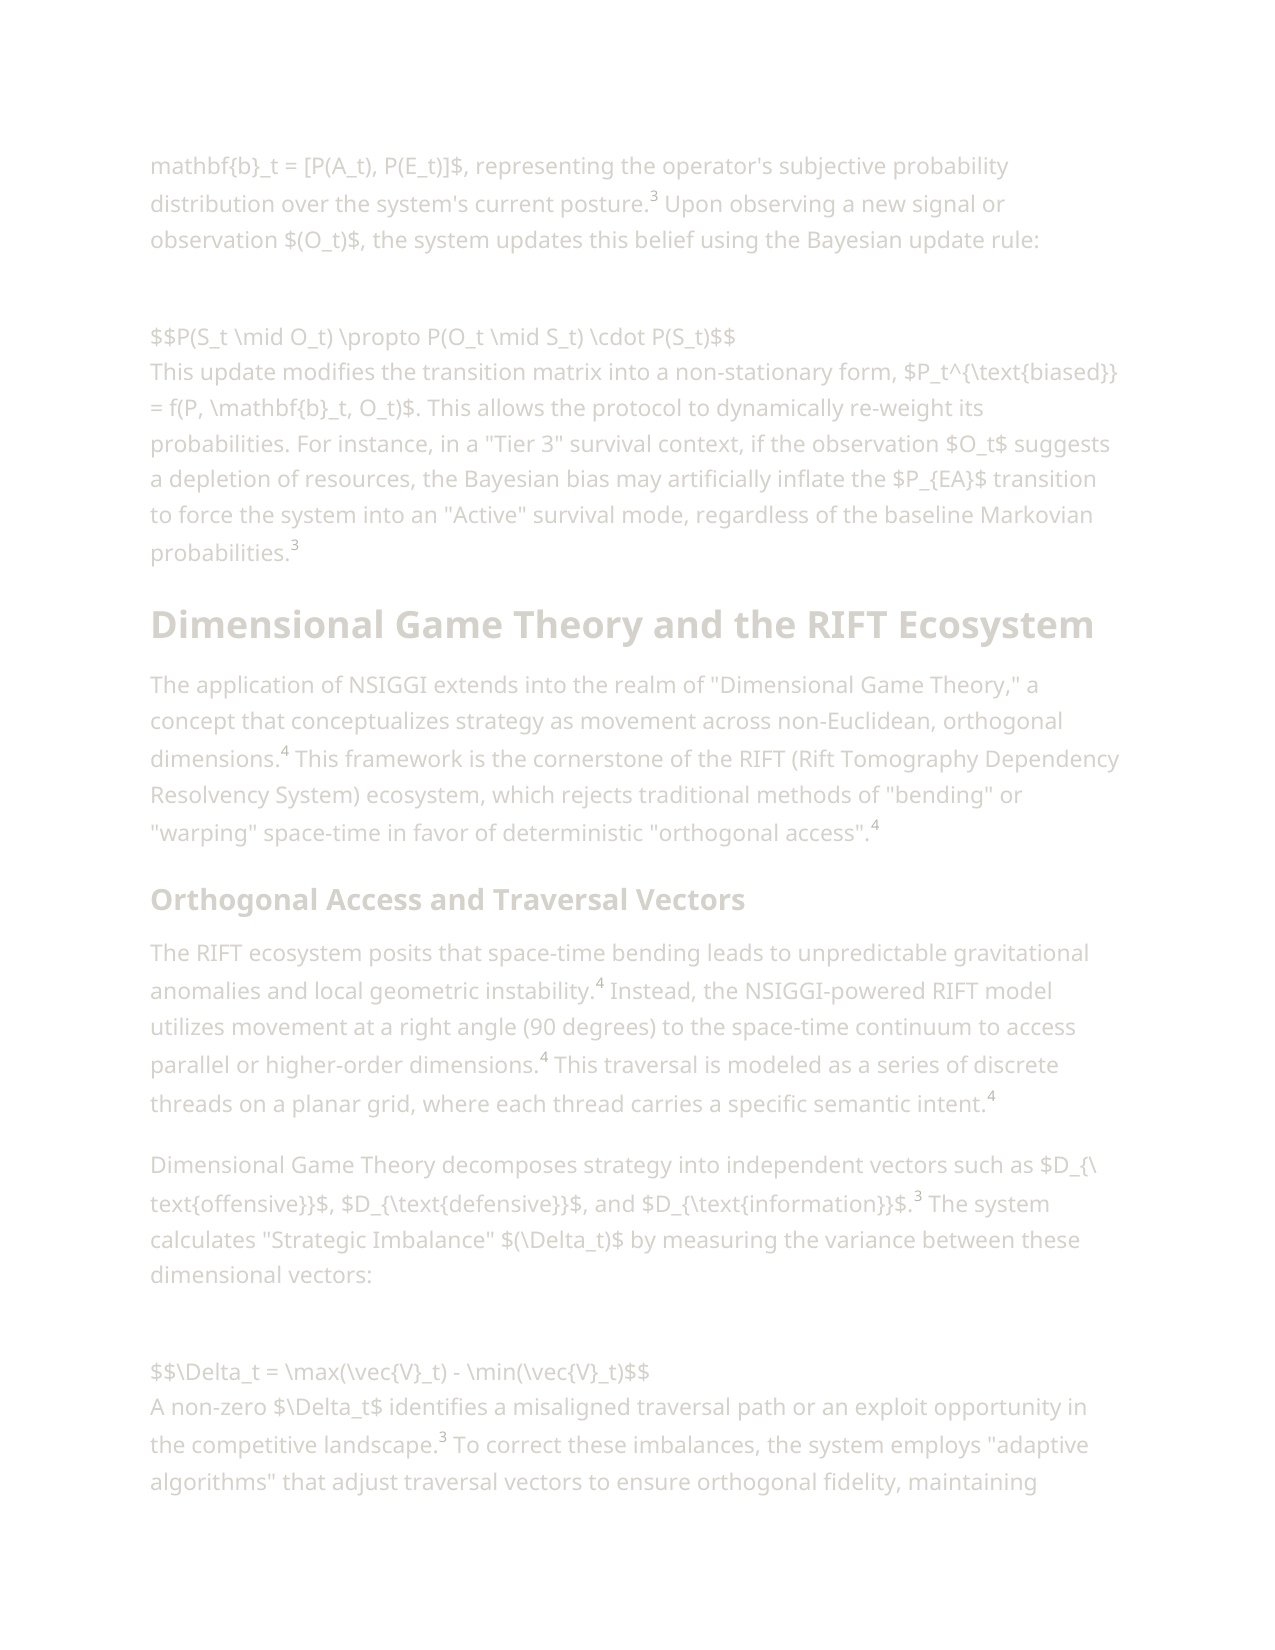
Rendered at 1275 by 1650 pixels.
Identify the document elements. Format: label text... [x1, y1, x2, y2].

text A non-zero $\Delta_t$ identifies a misaligned traversal path or an exploit opportunity in the competitive landscape.3 To correct these imbalances, the system employs "adaptive algorithms" that adjust traversal vectors to ensure orthogonal fidelity, maintaining [150, 1391, 1125, 1497]
subtitle Orthogonal Access and Traversal Vectors [150, 879, 1125, 918]
text The application of NSIGGI extends into the realm of "Dimensional Game Theory," a concept that conceptualizes strategy as movement across non-Euclidean, orthogonal dimensions.4 This framework is the cornerstone of the RIFT (Rift Tomography Dependency Resolvency System) ecosystem, which rejects traditional methods of "bending" or "warping" space-time in favor of deterministic "orthogonal access".4 [150, 669, 1125, 849]
text mathbf{b}_t = [P(A_t), P(E_t)]$, representing the operator's subjective probability distribution over the system's current posture.3 Upon observing a new signal or observation $(O_t)$, the system updates this belief using the Bayesian update rule: [150, 150, 1125, 256]
text $$P(S_t \mid O_t) \propto P(O_t \mid S_t) \cdot P(S_t)$$ [150, 321, 1125, 352]
text The RIFT ecosystem posits that space-time bending leads to unpredictable gravitational anomalies and local geometric instability.4 Instead, the NSIGGI-powered RIFT model utilizes movement at a right angle (90 degrees) to the space-time continuum to access parallel or higher-order dimensions.4 This traversal is modeled as a series of discrete threads on a planar grid, where each thread carries a specific semantic intent.4 [150, 936, 1125, 1119]
text This update modifies the transition matrix into a non-stationary form, $P_t^{\text{biased}} = f(P, \mathbf{b}_t, O_t)$. This allows the protocol to dynamically re-weight its probabilities. For instance, in a "Tier 3" survival context, if the observation $O_t$ suggests a depletion of resources, the Bayesian bias may artificially inflate the $P_{EA}$ transition to force the system into an "Active" survival mode, regardless of the baseline Markovian probabilities.3 [150, 356, 1125, 569]
subtitle Dimensional Game Theory and the RIFT Ecosystem [150, 598, 1125, 649]
text $$\Delta_t = \max(\vec{V}_t) - \min(\vec{V}_t)$$ [150, 1356, 1125, 1387]
text Dimensional Game Theory decomposes strategy into independent vectors such as $D_{\text{offensive}}$, $D_{\text{defensive}}$, and $D_{\text{information}}$.3 The system calculates "Strategic Imbalance" $(\Delta_t)$ by measuring the variance between these dimensional vectors: [150, 1149, 1125, 1291]
